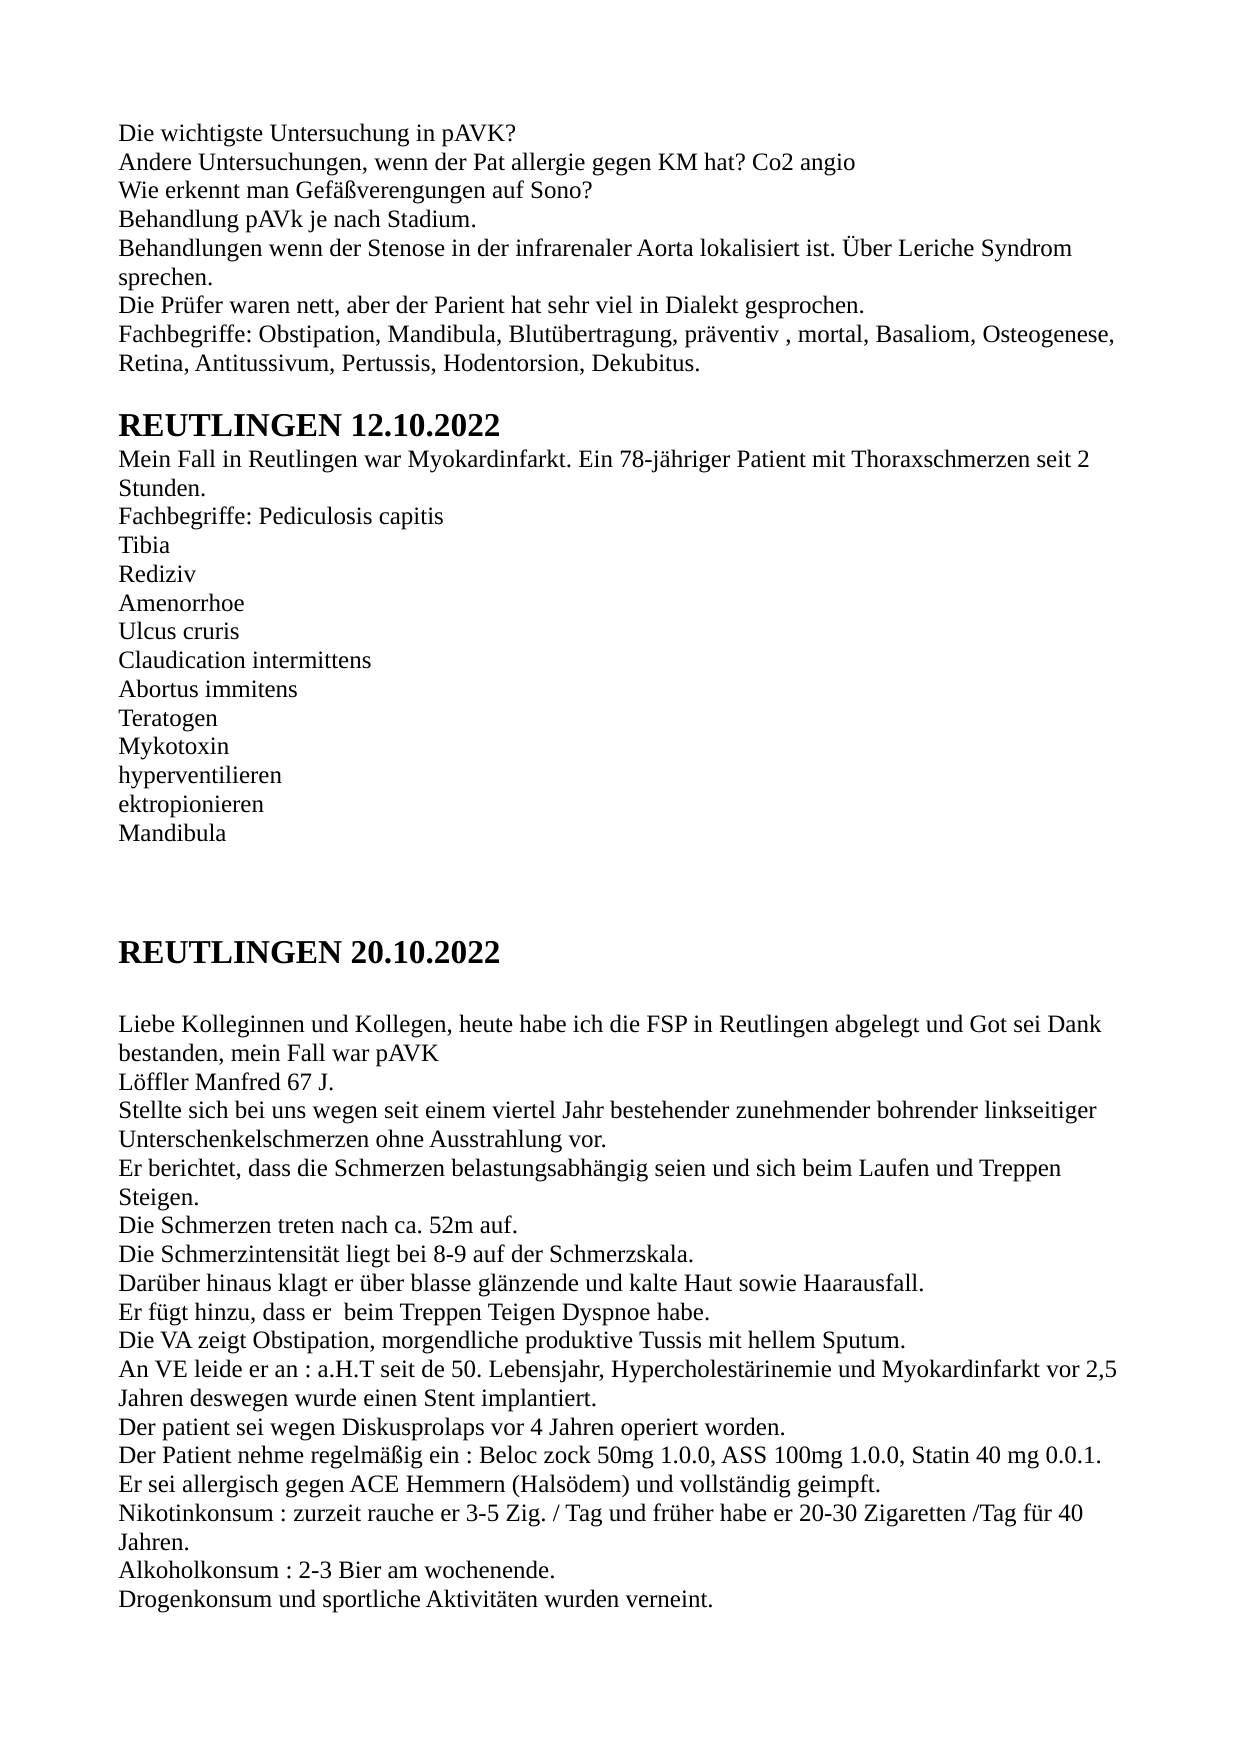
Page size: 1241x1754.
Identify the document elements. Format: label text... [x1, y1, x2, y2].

text Claudication intermittens [118, 645, 1122, 674]
text Mykotoxin [118, 731, 1122, 760]
text Die Prüfer waren nett, aber der Parient hat sehr viel in Dialekt gesprochen. [118, 291, 1122, 319]
text Abortus immitens [118, 674, 1122, 703]
text Amenorrhoe [118, 588, 1122, 616]
text Die wichtigste Untersuchung in pAVK? [118, 118, 1122, 147]
text Ulcus cruris [118, 616, 1122, 645]
text Wie erkennt man Gefäßverengungen auf Sono? [118, 176, 1122, 204]
text Behandlung pAVk je nach Stadium. [118, 204, 1122, 233]
text Nikotinkonsum : zurzeit rauche er 3-5 Zig. / Tag und früher habe er 20-30 Zigaretten /Tag für 40 Jahren. [118, 1498, 1122, 1556]
text Die Schmerzen treten nach ca. 52m auf. [118, 1211, 1122, 1239]
text Er sei allergisch gegen ACE Hemmern (Halsödem) und vollständig geimpft. [118, 1469, 1122, 1498]
text Die VA zeigt Obstipation, morgendliche produktive Tussis mit hellem Sputum. [118, 1326, 1122, 1354]
text ektropionieren [118, 789, 1122, 818]
text Andere Untersuchungen, wenn der Pat allergie gegen KM hat? Co2 angio [118, 147, 1122, 176]
text Der patient sei wegen Diskusprolaps vor 4 Jahren operiert worden. [118, 1412, 1122, 1441]
text Fachbegriffe: Pediculosis capitis [118, 501, 1122, 530]
text Stellte sich bei uns wegen seit einem viertel Jahr bestehender zunehmender bohrender linkseitiger Unterschenkelschmerzen ohne Ausstrahlung vor. [118, 1096, 1122, 1153]
text Der Patient nehme regelmäßig ein : Beloc zock 50mg 1.0.0, ASS 100mg 1.0.0, Statin 40 mg 0.0.1. [118, 1441, 1122, 1469]
text Drogenkonsum und sportliche Aktivitäten wurden verneint. [118, 1584, 1122, 1613]
text Rediziv [118, 559, 1122, 588]
text Liebe Kolleginnen und Kollegen, heute habe ich die FSP in Reutlingen abgelegt und Got sei Dank bestanden, mein Fall war pAVK [118, 1009, 1122, 1067]
text Darüber hinaus klagt er über blasse glänzende und kalte Haut sowie Haarausfall. [118, 1268, 1122, 1297]
text Fachbegriffe: Obstipation, Mandibula, Blutübertragung, präventiv , mortal, Basaliom, Osteogenese, Retina, Antitussivum, Pertussis, Hodentorsion, Dekubitus. [118, 319, 1122, 377]
text Er berichtet, dass die Schmerzen belastungsabhängig seien und sich beim Laufen und Treppen Steigen. [118, 1153, 1122, 1211]
text hyperventilieren [118, 760, 1122, 789]
text Tibia [118, 530, 1122, 559]
text Er fügt hinzu, dass er beim Treppen Teigen Dyspnoe habe. [118, 1297, 1122, 1326]
text Mandibula [118, 818, 1122, 846]
text Die Schmerzintensität liegt bei 8-9 auf der Schmerzskala. [118, 1239, 1122, 1268]
text Löffler Manfred 67 J. [118, 1067, 1122, 1096]
text REUTLINGEN 12.10.2022 [118, 406, 1122, 444]
text Teratogen [118, 703, 1122, 731]
text An VE leide er an : a.H.T seit de 50. Lebensjahr, Hypercholestärinemie und Myokardinfarkt vor 2,5 Jahren deswegen wurde einen Stent implantiert. [118, 1354, 1122, 1412]
text Mein Fall in Reutlingen war Myokardinfarkt. Ein 78-jähriger Patient mit Thoraxschmerzen seit 2 Stunden. [118, 444, 1122, 501]
text Behandlungen wenn der Stenose in der infrarenaler Aorta lokalisiert ist. Über Leriche Syndrom sprechen. [118, 233, 1122, 291]
text Alkoholkonsum : 2-3 Bier am wochenende. [118, 1556, 1122, 1584]
text REUTLINGEN 20.10.2022 [118, 933, 1122, 971]
